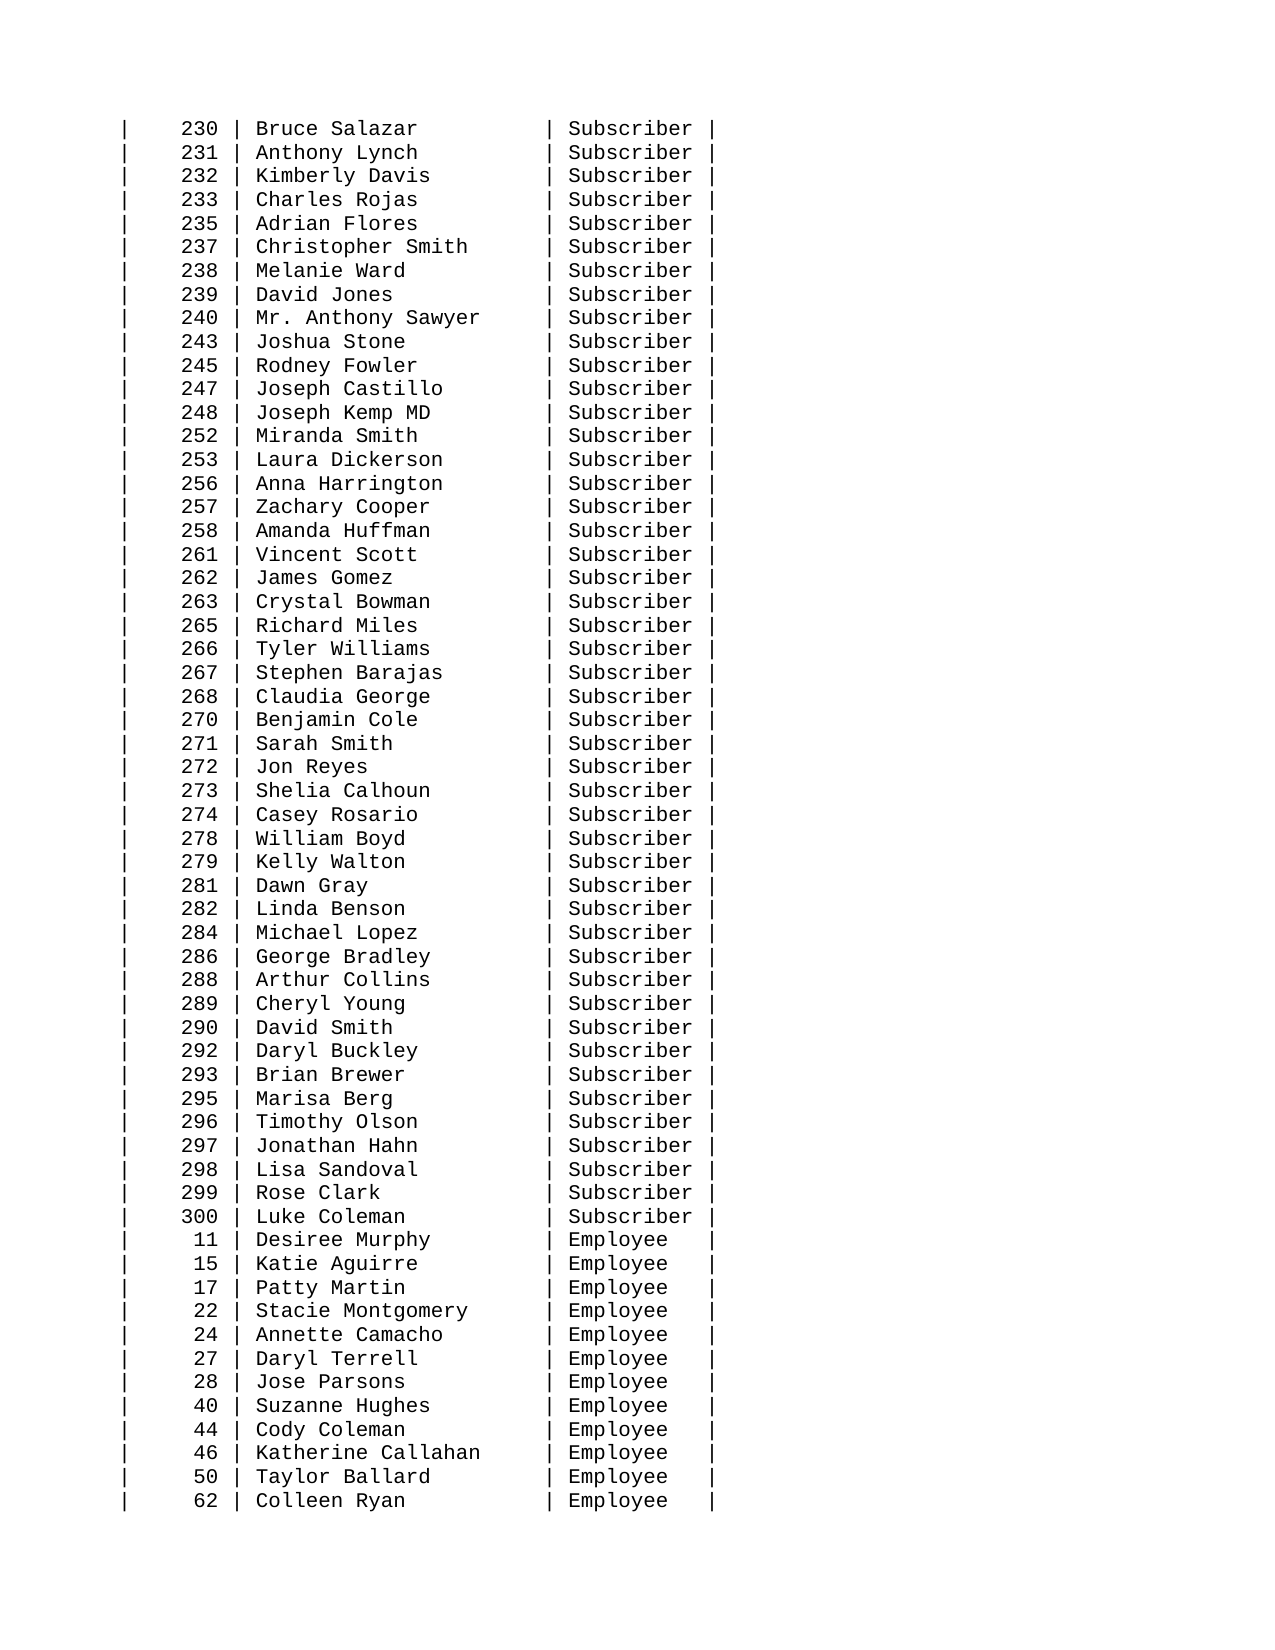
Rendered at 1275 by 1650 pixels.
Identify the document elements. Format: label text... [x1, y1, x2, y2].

text | 231 | Anthony Lynch | Subscriber | [118, 142, 1157, 165]
text | 245 | Rodney Fowler | Subscriber | [118, 354, 1157, 378]
text | 248 | Joseph Kemp MD | Subscriber | [118, 402, 1157, 426]
text | 62 | Colleen Ryan | Employee | [118, 1489, 1157, 1513]
text | 27 | Daryl Terrell | Employee | [118, 1348, 1157, 1371]
text | 272 | Jon Reyes | Subscriber | [118, 757, 1157, 780]
text | 265 | Richard Miles | Subscriber | [118, 615, 1157, 638]
text | 252 | Miranda Smith | Subscriber | [118, 426, 1157, 449]
text | 281 | Dawn Gray | Subscriber | [118, 875, 1157, 898]
text | 295 | Marisa Berg | Subscriber | [118, 1088, 1157, 1111]
text | 258 | Amanda Huffman | Subscriber | [118, 520, 1157, 544]
text | 232 | Kimberly Davis | Subscriber | [118, 165, 1157, 189]
text | 293 | Brian Brewer | Subscriber | [118, 1064, 1157, 1088]
text | 263 | Crystal Bowman | Subscriber | [118, 591, 1157, 615]
text | 28 | Jose Parsons | Employee | [118, 1371, 1157, 1395]
text | 262 | James Gomez | Subscriber | [118, 567, 1157, 591]
text | 46 | Katherine Callahan | Employee | [118, 1442, 1157, 1466]
text | 279 | Kelly Walton | Subscriber | [118, 851, 1157, 875]
text | 40 | Suzanne Hughes | Employee | [118, 1395, 1157, 1419]
text | 243 | Joshua Stone | Subscriber | [118, 331, 1157, 354]
text | 296 | Timothy Olson | Subscriber | [118, 1111, 1157, 1135]
text | 284 | Michael Lopez | Subscriber | [118, 922, 1157, 946]
text | 240 | Mr. Anthony Sawyer | Subscriber | [118, 307, 1157, 331]
text | 237 | Christopher Smith | Subscriber | [118, 236, 1157, 260]
text | 282 | Linda Benson | Subscriber | [118, 898, 1157, 922]
text | 268 | Claudia George | Subscriber | [118, 686, 1157, 709]
text | 238 | Melanie Ward | Subscriber | [118, 260, 1157, 284]
text | 278 | William Boyd | Subscriber | [118, 827, 1157, 851]
text | 247 | Joseph Castillo | Subscriber | [118, 378, 1157, 402]
text | 230 | Bruce Salazar | Subscriber | [118, 118, 1157, 142]
text | 15 | Katie Aguirre | Employee | [118, 1253, 1157, 1277]
text | 235 | Adrian Flores | Subscriber | [118, 213, 1157, 236]
text | 11 | Desiree Murphy | Employee | [118, 1229, 1157, 1253]
text | 44 | Cody Coleman | Employee | [118, 1419, 1157, 1442]
text | 233 | Charles Rojas | Subscriber | [118, 189, 1157, 213]
text | 274 | Casey Rosario | Subscriber | [118, 804, 1157, 827]
text | 256 | Anna Harrington | Subscriber | [118, 473, 1157, 496]
text | 267 | Stephen Barajas | Subscriber | [118, 662, 1157, 686]
text | 239 | David Jones | Subscriber | [118, 284, 1157, 307]
text | 253 | Laura Dickerson | Subscriber | [118, 449, 1157, 473]
text | 273 | Shelia Calhoun | Subscriber | [118, 780, 1157, 804]
text | 290 | David Smith | Subscriber | [118, 1017, 1157, 1040]
text | 266 | Tyler Williams | Subscriber | [118, 638, 1157, 662]
text | 17 | Patty Martin | Employee | [118, 1277, 1157, 1300]
text | 24 | Annette Camacho | Employee | [118, 1324, 1157, 1348]
text | 286 | George Bradley | Subscriber | [118, 946, 1157, 969]
text | 297 | Jonathan Hahn | Subscriber | [118, 1135, 1157, 1158]
text | 271 | Sarah Smith | Subscriber | [118, 733, 1157, 757]
text | 50 | Taylor Ballard | Employee | [118, 1466, 1157, 1489]
text | 289 | Cheryl Young | Subscriber | [118, 993, 1157, 1017]
text | 270 | Benjamin Cole | Subscriber | [118, 709, 1157, 733]
text | 292 | Daryl Buckley | Subscriber | [118, 1040, 1157, 1064]
text | 261 | Vincent Scott | Subscriber | [118, 544, 1157, 567]
text | 257 | Zachary Cooper | Subscriber | [118, 496, 1157, 520]
text | 299 | Rose Clark | Subscriber | [118, 1182, 1157, 1206]
text | 22 | Stacie Montgomery | Employee | [118, 1300, 1157, 1324]
text | 288 | Arthur Collins | Subscriber | [118, 969, 1157, 993]
text | 298 | Lisa Sandoval | Subscriber | [118, 1158, 1157, 1182]
text | 300 | Luke Coleman | Subscriber | [118, 1206, 1157, 1229]
